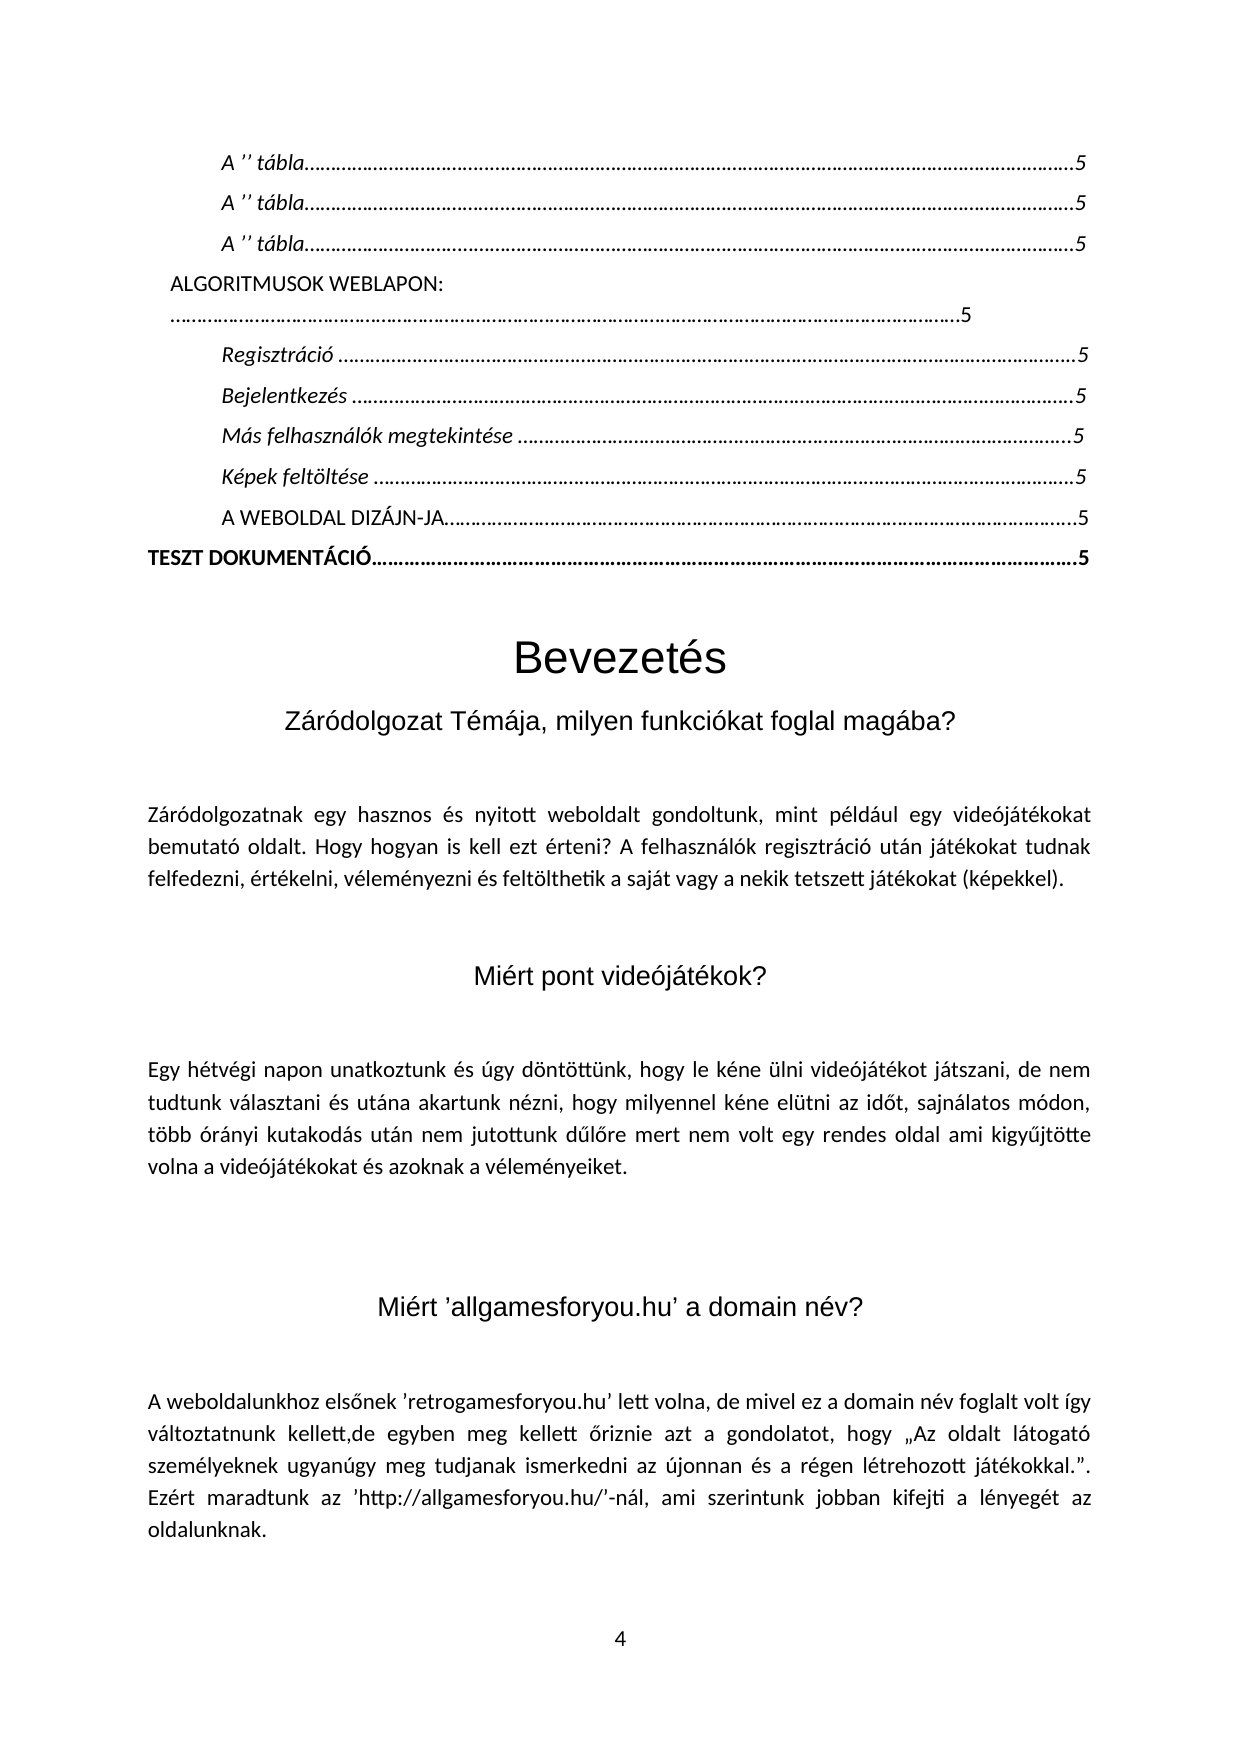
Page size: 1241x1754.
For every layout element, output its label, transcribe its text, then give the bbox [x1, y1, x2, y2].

text Bevezetés [148, 631, 1093, 684]
text Záródolgozat Témája, milyen funkciókat foglal magába? [148, 704, 1093, 736]
text TESZT DOKUMENTÁCIÓ………………………………………………………………………………………………………………….5 [148, 543, 1093, 571]
text A ’’ tábla…………………………..……………………………………………………………………………………………………5 [170, 229, 1093, 257]
text Miért pont videójátékok? [148, 960, 1093, 991]
text Más felhasználók megtekintése …………………………………………………………………………………………...5 [170, 422, 1093, 449]
text Záródolgozatnak egy hasznos és nyitott weboldalt gondoltunk, mint például egy videójátékokat bemutató oldalt. Hogy hogyan is kell ezt érteni? A felhasználók regisztráció után játékokat tudnak felfedezni, értékelni, véleményezni és feltölthetik a saját vagy a nekik tetszett játékokat (képekkel). [148, 800, 1093, 892]
text A weboldalunkhoz elsőnek ’retrogamesforyou.hu’ lett volna, de mivel ez a domain név foglalt volt így változtatnunk kellett,de egyben meg kellett őriznie azt a gondolatot, hogy „Az oldalt látogató személyeknek ugyanúgy meg tudjanak ismerkedni az újonnan és a régen létrehozott játékokkal.”. Ezért maradtunk az ’http://allgamesforyou.hu/’-nál, ami szerintunk jobban kifejti a lényegét az oldalunknak. [148, 1387, 1093, 1543]
text A ’’ tábla………………………………..………………………………………………………………………………………………5 [170, 188, 1093, 216]
text Képek feltöltése …………………………………………………………………………………………………………………….5 [170, 462, 1093, 490]
text Bejelentkezés ………………………………………………………………………………………………………………………..5 [170, 381, 1093, 409]
text Regisztráció …………………………………………………………………………………………………………………………..5 [170, 340, 1093, 368]
text A WEBOLDAL DIZÁJN-JA………………………………………………………………………………………………………...5 [170, 503, 1093, 531]
text Miért ’allgamesforyou.hu’ a domain név? [148, 1291, 1093, 1322]
text A ’’ tábla……………………………..…………………………………………………………………………………………………5 [170, 148, 1093, 176]
text Egy hétvégi napon unatkoztunk és úgy döntöttünk, hogy le kéne ülni videójátékot játszani, de nem tudtunk választani és utána akartunk nézni, hogy milyennel kéne elütni az időt, sajnálatos módon, több órányi kutakodás után nem jutottunk dűlőre mert nem volt egy rendes oldal ami kigyűjtötte volna a videójátékokat és azoknak a véleményeiket. [148, 1056, 1093, 1180]
text ALGORITMUSOK WEBLAPON:……………………………………………………………………………………………………………………………………5 [170, 269, 1093, 328]
